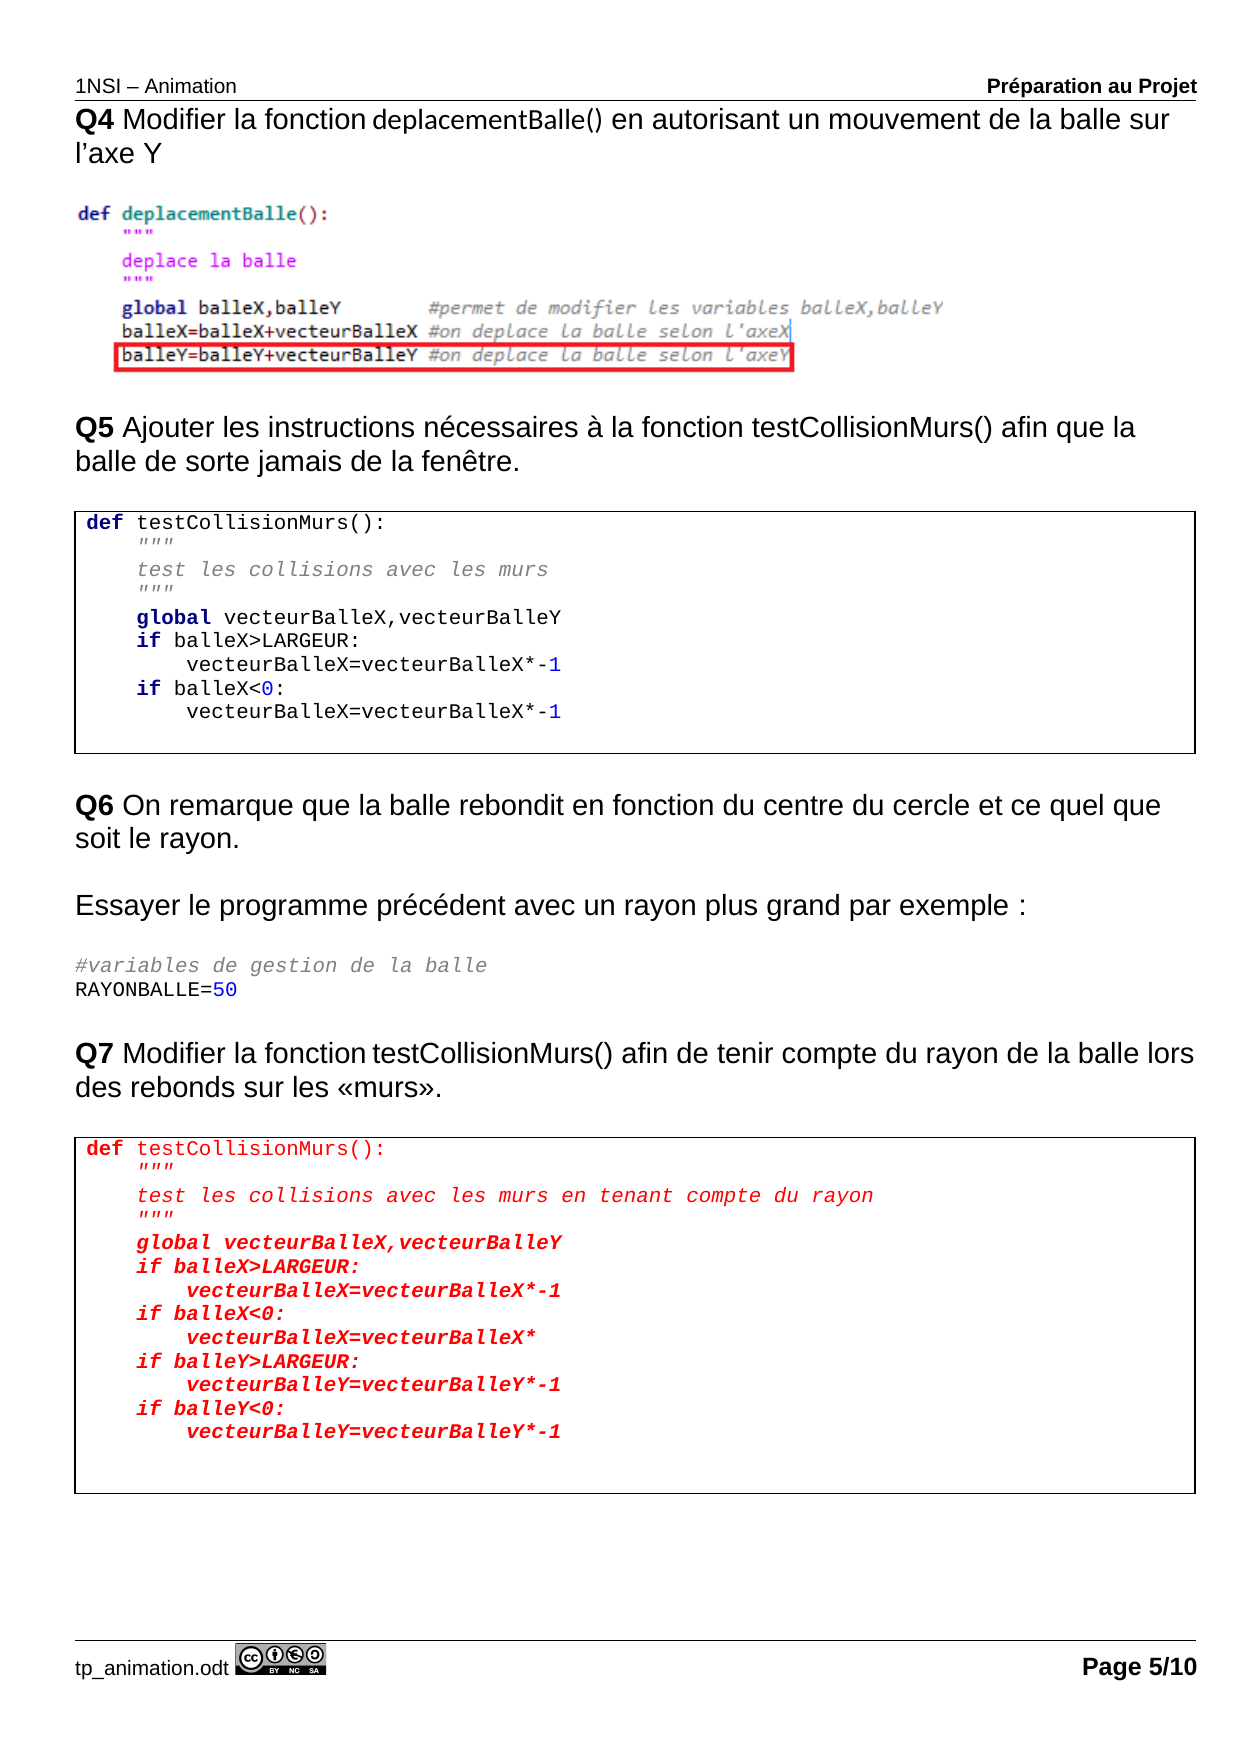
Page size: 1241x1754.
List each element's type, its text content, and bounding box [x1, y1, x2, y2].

text Q6 On remarque que la balle rebondit en fonction du centre du cercle et ce quel que soit le rayon. [75, 788, 1196, 855]
picture [75, 203, 951, 377]
picture [235, 1643, 327, 1675]
text #variables de gestion de la balle RAYONBALLE=50 [75, 955, 1196, 1003]
text Q5 Ajouter les instructions nécessaires à la fonction testCollisionMurs() afin que la balle de sorte jamais de la fenêtre. [75, 411, 1196, 478]
text Q7 Modifier la fonction testCollisionMurs() afin de tenir compte du rayon de la balle lors des rebonds sur les «murs». [75, 1036, 1196, 1103]
text Essayer le programme précédent avec un rayon plus grand par exemple : [75, 888, 1196, 922]
text Q4 Modifier la fonction deplacementBalle() en autorisant un mouvement de la balle sur l’axe Y [75, 101, 1196, 170]
